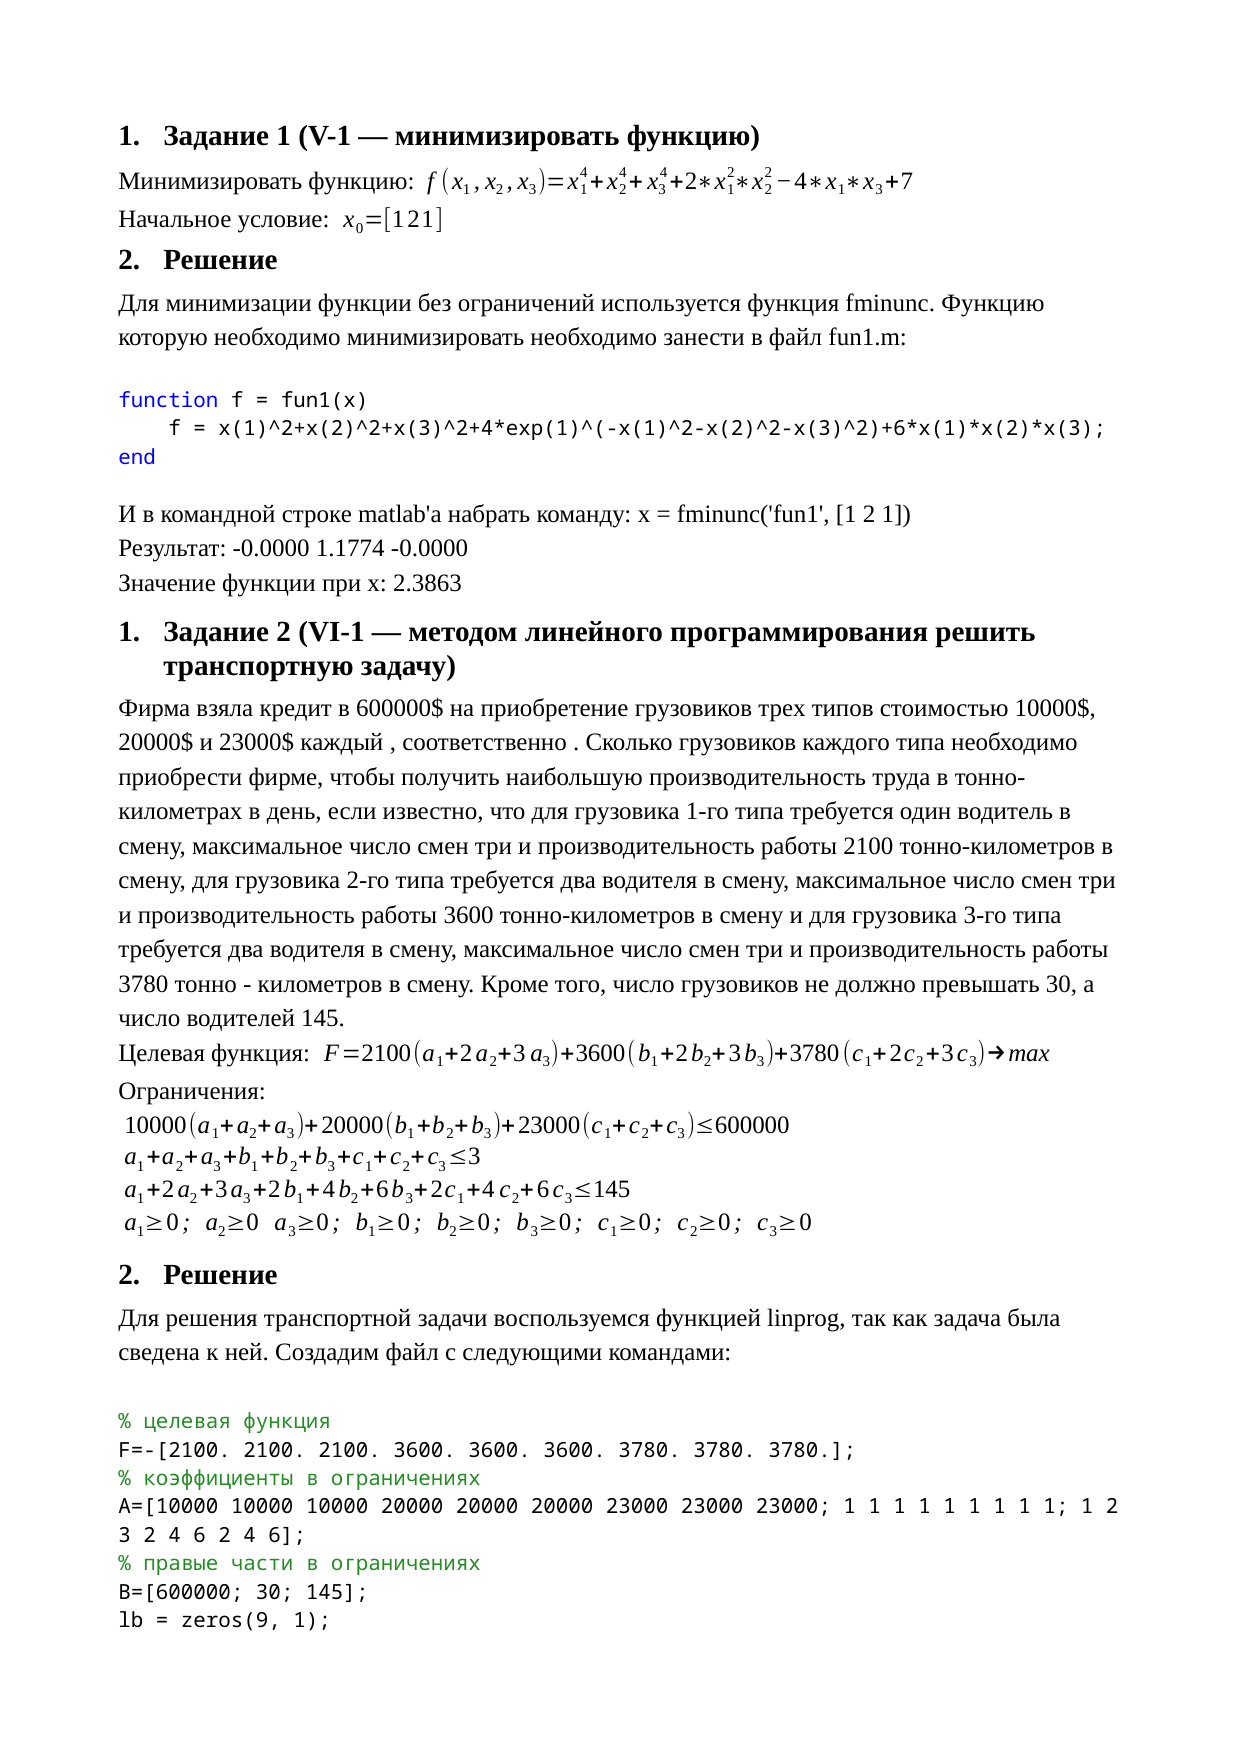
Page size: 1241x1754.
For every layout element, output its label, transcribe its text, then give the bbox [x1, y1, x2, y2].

text Результат: -0.0000 1.1774 -0.0000 [118, 533, 1122, 562]
text Минимизировать функцию: [118, 163, 1122, 198]
text function f = fun1(x) [118, 385, 1122, 413]
text F=-[2100. 2100. 2100. 3600. 3600. 3600. 3780. 3780. 3780.]; [118, 1435, 1122, 1463]
subtitle Решение [118, 1257, 1122, 1291]
text A=[10000 10000 10000 20000 20000 20000 23000 23000 23000; 1 1 1 1 1 1 1 1 1; 1 2 3 2 4 6 2 4 6]; [118, 1492, 1122, 1548]
text B=[600000; 30; 145]; [118, 1577, 1122, 1605]
text % целевая функция [118, 1406, 1122, 1435]
text Целевая функция: [118, 1038, 1122, 1070]
subtitle Задание 2 (VI-1 — методом линейного программирования решить транспортную задачу) [118, 614, 1122, 681]
text Для решения транспортной задачи воспользуемся функцией linprog, так как задача была сведена к ней. Создадим файл с следующими командами: [118, 1303, 1122, 1366]
subtitle Задание 1 (V-1 — минимизировать функцию) [118, 118, 1122, 152]
text % правые части в ограничениях [118, 1548, 1122, 1577]
text end [118, 442, 1122, 470]
text Значение функции при x: 2.3863 [118, 568, 1122, 597]
subtitle Решение [118, 242, 1122, 276]
text % коэффициенты в ограничениях [118, 1463, 1122, 1492]
text f = x(1)^2+x(2)^2+x(3)^2+4*exp(1)^(-x(1)^2-x(2)^2-x(3)^2)+6*x(1)*x(2)*x(3); [118, 413, 1122, 442]
text И в командной строке matlab'а набрать команду: x = fminunc('fun1', [1 2 1]) [118, 499, 1122, 528]
text Для минимизации функции без ограничений используется функция fminunc. Функцию которую необходимо минимизировать необходимо занести в файл fun1.m: [118, 288, 1122, 351]
text lb = zeros(9, 1); [118, 1605, 1122, 1634]
text Ограничения: [118, 1076, 1122, 1104]
text Фирма взяла кредит в 600000$ на приобретение грузовиков трех типов стоимостью 10000$, 20000$ и 23000$ каждый , соответственно . Сколько грузовиков каждого типа необходимо приобрести фирме, чтобы получить наибольшую производительность труда в тонно-километрах в день, если известно, что для грузовика 1-го типа требуется один водитель в смену, максимальное число смен три и производительность работы 2100 тонно-километров в смену, для грузовика 2-го типа требуется два водителя в смену, максимальное число смен три и производительность работы 3600 тонно-километров в смену и для грузовика 3-го типа требуется два водителя в смену, максимальное число смен три и производительность работы 3780 тонно - километров в смену. Кроме того, число грузовиков не должно превышать 30, а число водителей 145. [118, 693, 1122, 1032]
text Начальное условие: [118, 204, 1122, 237]
